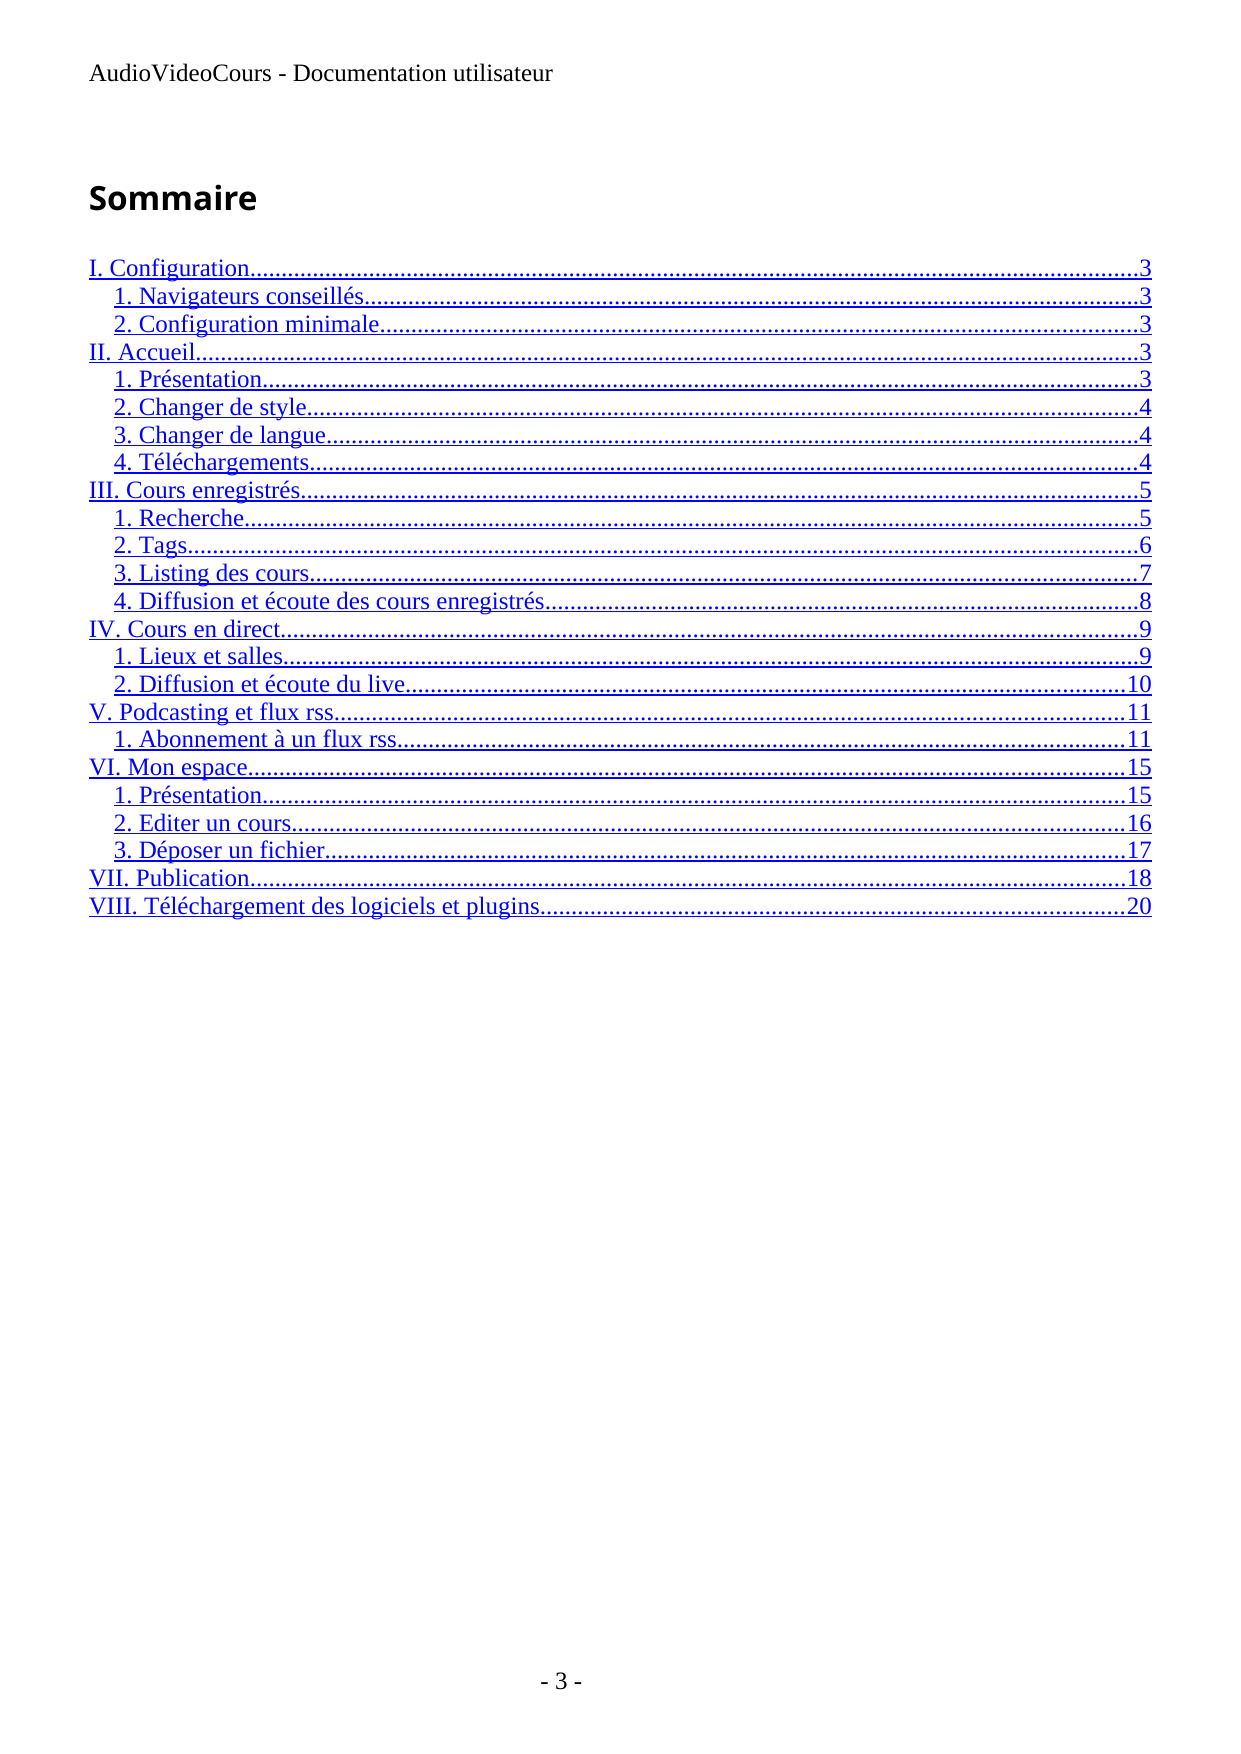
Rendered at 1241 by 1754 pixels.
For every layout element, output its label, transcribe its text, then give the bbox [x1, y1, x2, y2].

text 1. Présentation 3 [113, 365, 1152, 389]
text 4. Téléchargements 4 [113, 448, 1152, 472]
text 2. Editer un cours 16 [113, 809, 1152, 833]
text 2. Configuration minimale 3 [113, 310, 1152, 334]
text 3. Changer de langue 4 [113, 421, 1152, 445]
text 2. Changer de style 4 [113, 393, 1152, 417]
text 1. Recherche 5 [113, 504, 1152, 528]
text IV. Cours en direct 9 [88, 615, 1152, 639]
text Sommaire [88, 175, 1152, 220]
text 1. Navigateurs conseillés 3 [113, 282, 1152, 306]
text 1. Lieux et salles 9 [113, 642, 1152, 666]
text 2. Diffusion et écoute du live 10 [113, 670, 1152, 694]
text VIII. Téléchargement des logiciels et plugins 20 [88, 892, 1152, 916]
text 1. Abonnement à un flux rss 11 [113, 726, 1152, 749]
text 3. Déposer un fichier 17 [113, 836, 1152, 860]
text VI. Mon espace 15 [88, 753, 1152, 777]
text VII. Publication 18 [88, 864, 1152, 888]
text II. Accueil 3 [88, 338, 1152, 362]
text 1. Présentation 15 [113, 781, 1152, 805]
text V. Podcasting et flux rss 11 [88, 698, 1152, 722]
text I. Configuration 3 [88, 254, 1152, 278]
text 4. Diffusion et écoute des cours enregistrés 8 [113, 587, 1152, 611]
text III. Cours enregistrés 5 [88, 476, 1152, 500]
text 3. Listing des cours 7 [113, 559, 1152, 583]
text 2. Tags 6 [113, 532, 1152, 556]
